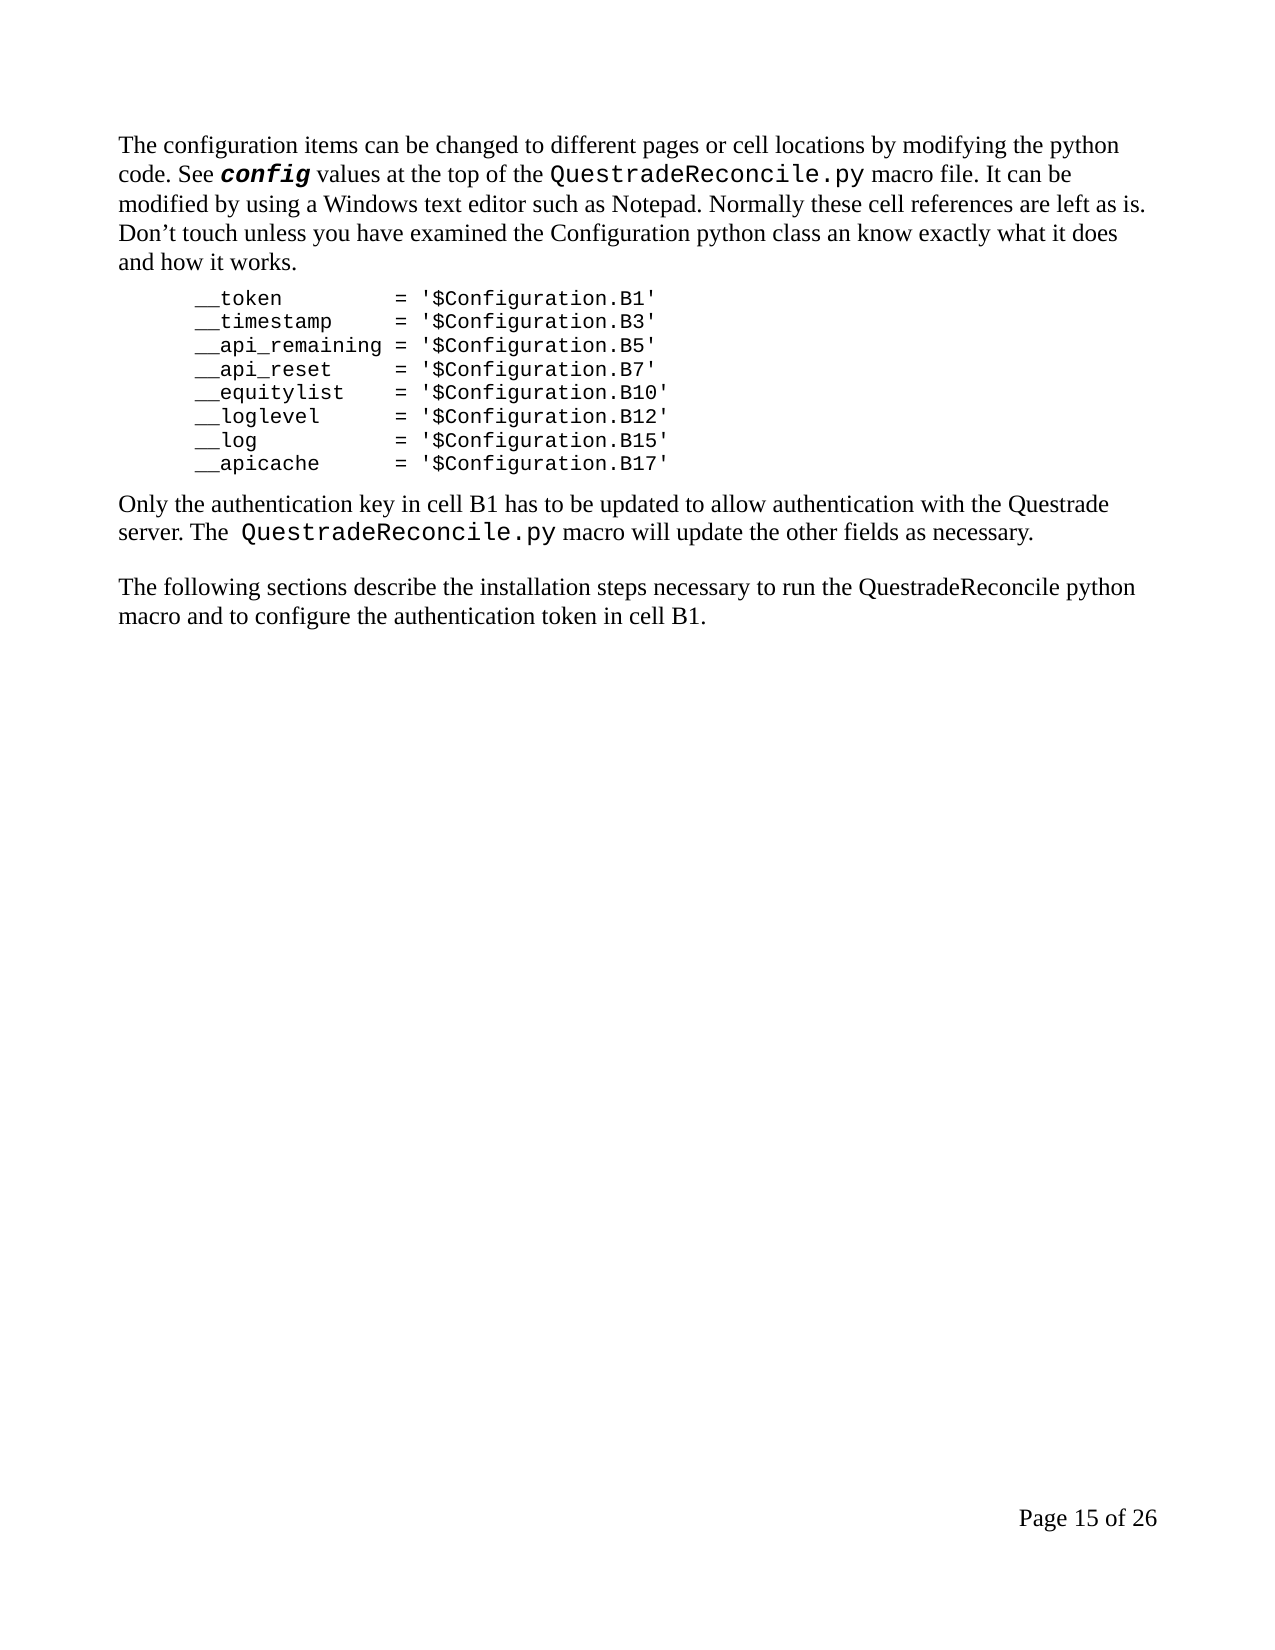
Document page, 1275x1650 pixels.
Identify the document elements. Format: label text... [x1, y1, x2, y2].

text __api_reset = '$Configuration.B7' [192, 359, 1157, 382]
text __token = '$Configuration.B1' [192, 288, 1157, 311]
text Only the authentication key in cell B1 has to be updated to allow authentication with the Questrade server. The QuestradeReconcile.py macro will update the other fields as necessary. [118, 489, 1157, 548]
text __apicache = '$Configuration.B17' [192, 453, 1157, 477]
text __timestamp = '$Configuration.B3' [192, 311, 1157, 335]
text The following sections describe the installation steps necessary to run the QuestradeReconcile python macro and to configure the authentication token in cell B1. [118, 572, 1157, 629]
text The configuration items can be changed to different pages or cell locations by modifying the python code. See config values at the top of the QuestradeReconcile.py macro file. It can be modified by using a Windows text editor such as Notepad. Normally these cell references are left as is. Don’t touch unless you have examined the Configuration python class an know exactly what it does and how it works. [118, 130, 1157, 276]
text __loglevel = '$Configuration.B12' [192, 406, 1157, 429]
text __api_remaining = '$Configuration.B5' [192, 335, 1157, 359]
text __equitylist = '$Configuration.B10' [192, 382, 1157, 406]
text __log = '$Configuration.B15' [192, 429, 1157, 453]
